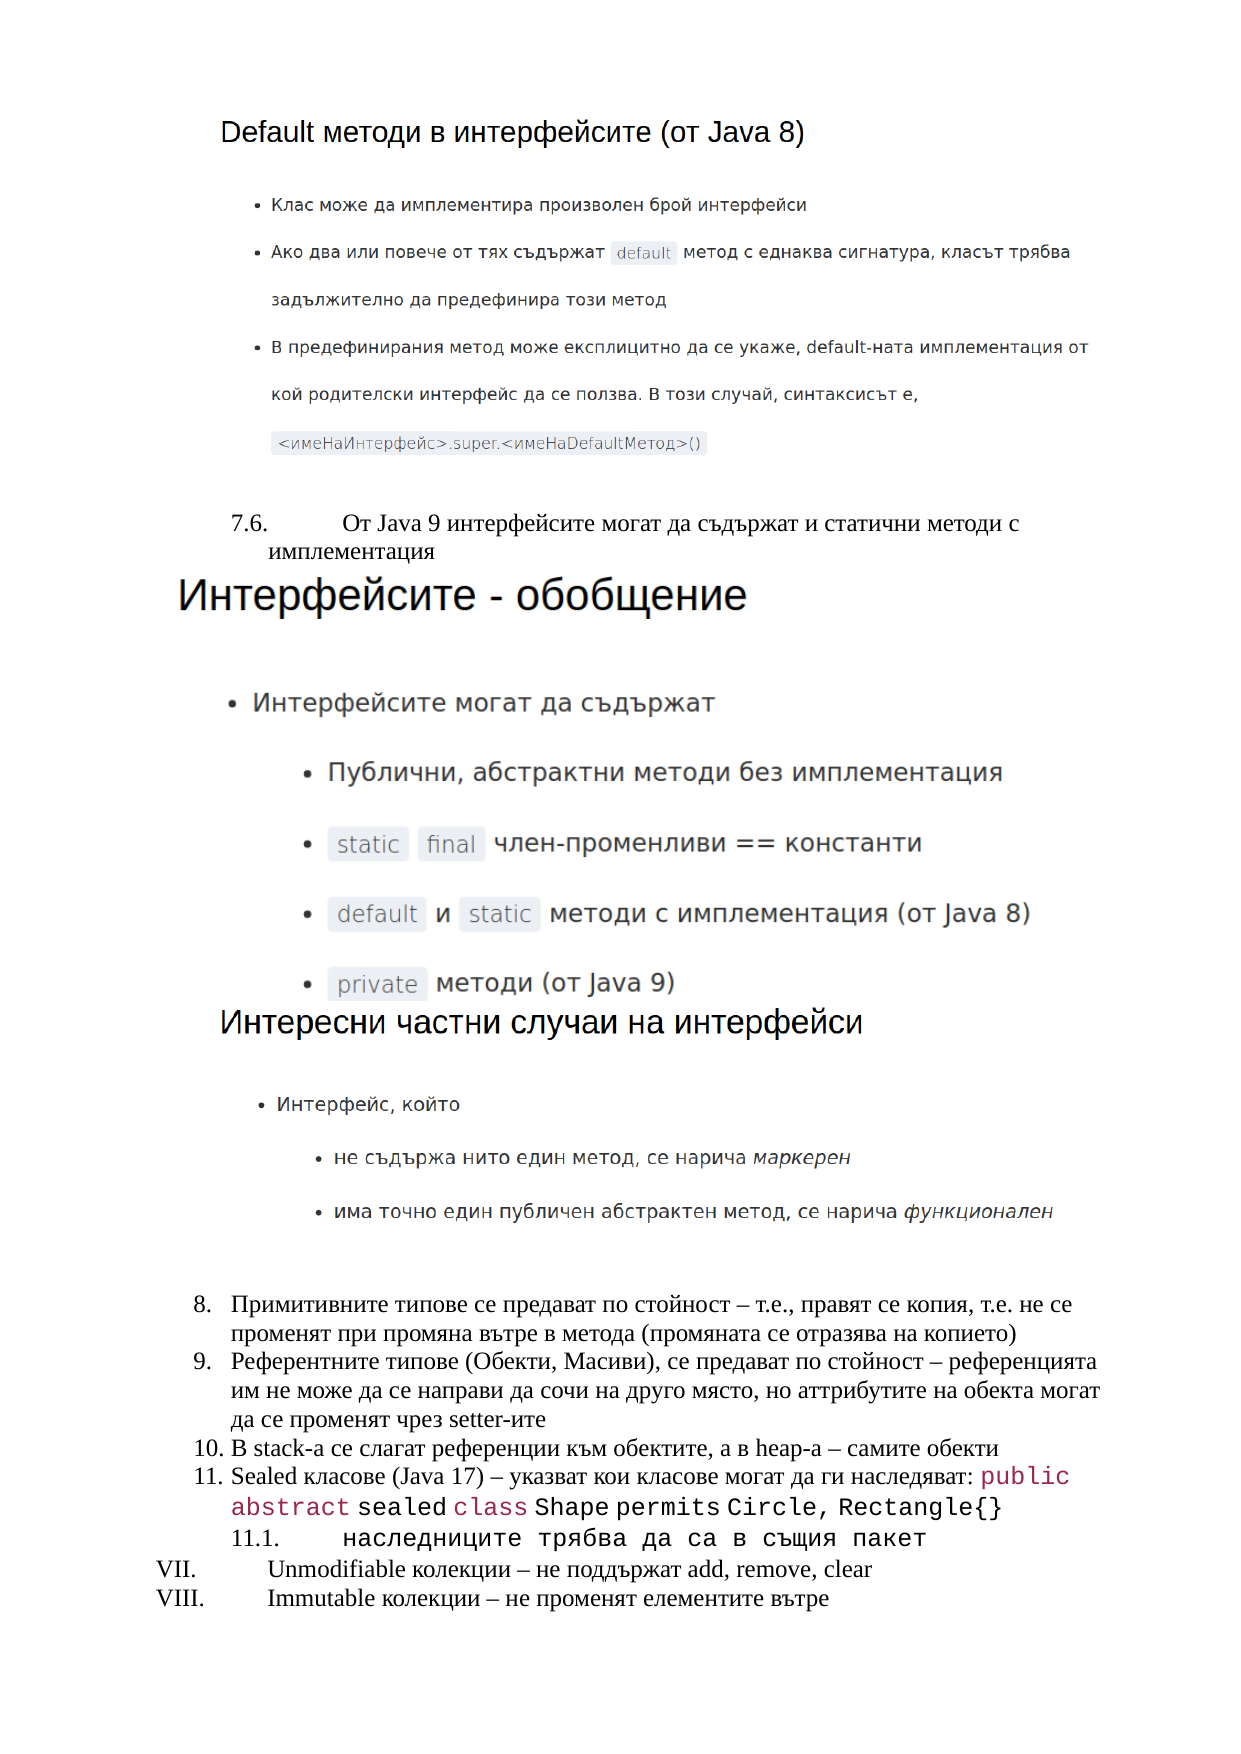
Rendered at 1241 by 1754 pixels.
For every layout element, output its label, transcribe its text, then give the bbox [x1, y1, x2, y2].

picture [174, 565, 1110, 1261]
list Unmodifiable колекции – не поддържат add, remove, clear [156, 1554, 1122, 1583]
list Референтните типове (Обекти, Масиви), се предават по стойност – референцията им не може да се направи да сочи на друго място, но аттрибутите на обекта могат да се променят чрез setter-ите [193, 1346, 1122, 1433]
list Sealed класове (Java 17) – указват кои класове могат да ги наследяват: public abstract sealed class Shape permits Circle, Rectangle{} [193, 1461, 1122, 1523]
list В stack-a се слагат референции към обектите, а в heap-а – самите обекти [193, 1433, 1122, 1461]
list Примитивните типове се предават по стойност – т.е., правят се копия, т.е. не се променят при промяна вътре в метода (промяната се отразява на копието) [193, 1289, 1122, 1346]
list наследниците трябва да са в същия пакет [231, 1523, 1122, 1554]
picture [222, 118, 1115, 479]
list От Java 9 интерфейсите могат да съдържат и статични методи с имплементация [231, 508, 1122, 565]
list Immutable колекции – не променят елементите вътре [156, 1583, 1122, 1611]
